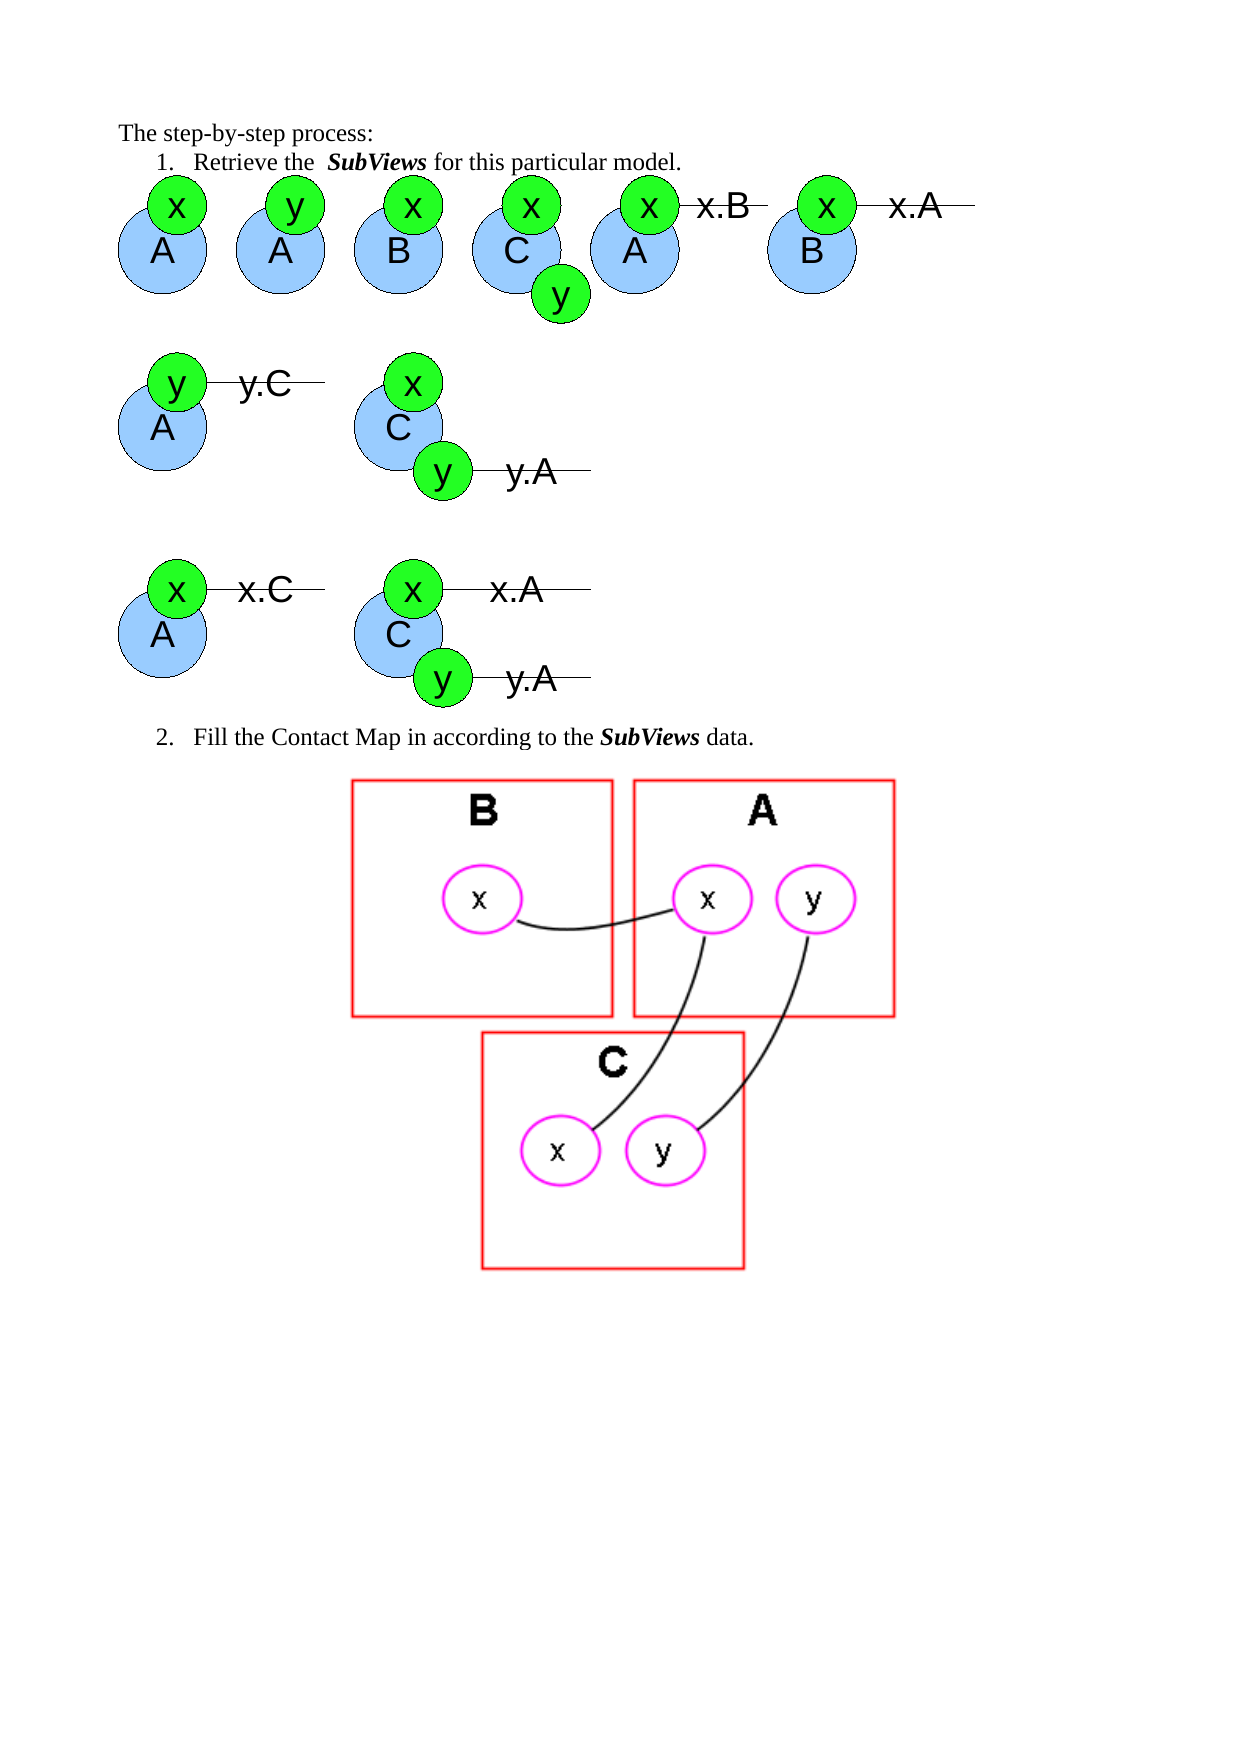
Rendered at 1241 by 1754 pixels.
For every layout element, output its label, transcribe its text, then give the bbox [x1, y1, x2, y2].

list Fill the Contact Map in according to the SubViews data. [156, 722, 1122, 751]
text The step-by-step process: [118, 118, 1122, 147]
list Retrieve the SubViews for this particular model. [156, 147, 1122, 176]
